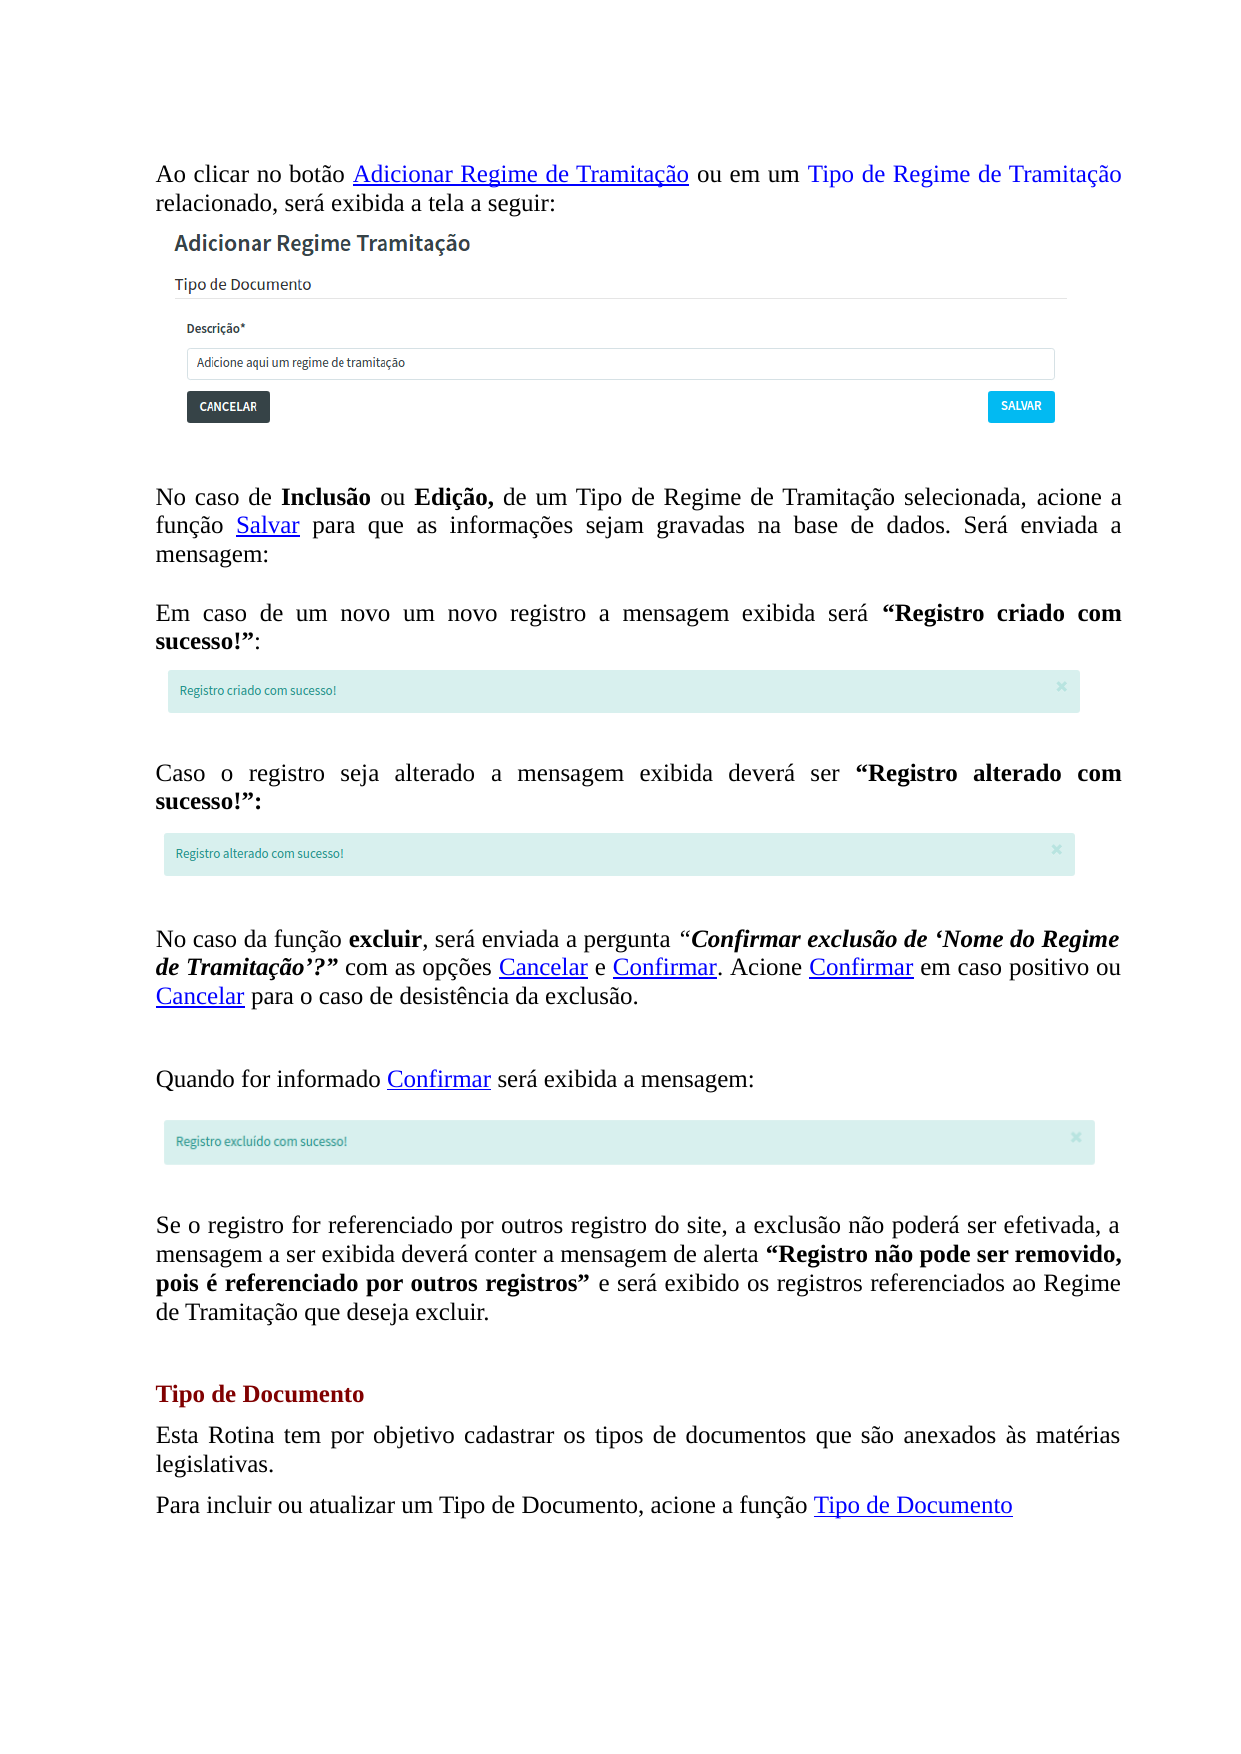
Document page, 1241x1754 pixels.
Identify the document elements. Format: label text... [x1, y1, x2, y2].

list Quando for informado Confirmar será exibida a mensagem: [156, 1064, 1122, 1092]
list Caso o registro seja alterado a mensagem exibida deverá ser “Registro alterado com sucesso!”: [155, 758, 1122, 815]
list No caso de Inclusão ou Edição, de um Tipo de Regime de Tramitação selecionada, acione a função Salvar para que as informações sejam gravadas na base de dados. Será enviada a mensagem: [155, 482, 1122, 568]
text Para incluir ou atualizar um Tipo de Documento, acione a função Tipo de Documento [156, 1491, 1122, 1519]
list Em caso de um novo um novo registro a mensagem exibida será “Registro criado com sucesso!”: [155, 598, 1122, 655]
picture [170, 229, 1070, 441]
picture [165, 667, 1093, 717]
list No caso da função excluir, será enviada a pergunta “Confirmar exclusão de ‘Nome do Regime de Tramitação’?” com as opções Cancelar e Confirmar. Acione Confirmar em caso positivo ou Cancelar para o caso de desistência da exclusão. [156, 924, 1122, 1010]
list Ao clicar no botão Adicionar Regime de Tramitação ou em um Tipo de Regime de Tramitação relacionado, será exibida a tela a seguir: [155, 159, 1122, 217]
list Se o registro for referenciado por outros registro do site, a exclusão não poderá ser efetivada, a mensagem a ser exibida deverá conter a mensagem de alerta “Registro não pode ser removido, pois é referenciado por outros registros” e será exibido os registros referenciados ao Regime de Tramitação que deseja excluir. [156, 1211, 1122, 1326]
text Esta Rotina tem por objetivo cadastrar os tipos de documentos que são anexados às matérias legislativas. [156, 1421, 1122, 1478]
list Tipo de Documento [155, 1379, 1122, 1408]
picture [157, 827, 1084, 883]
picture [160, 1117, 1099, 1170]
